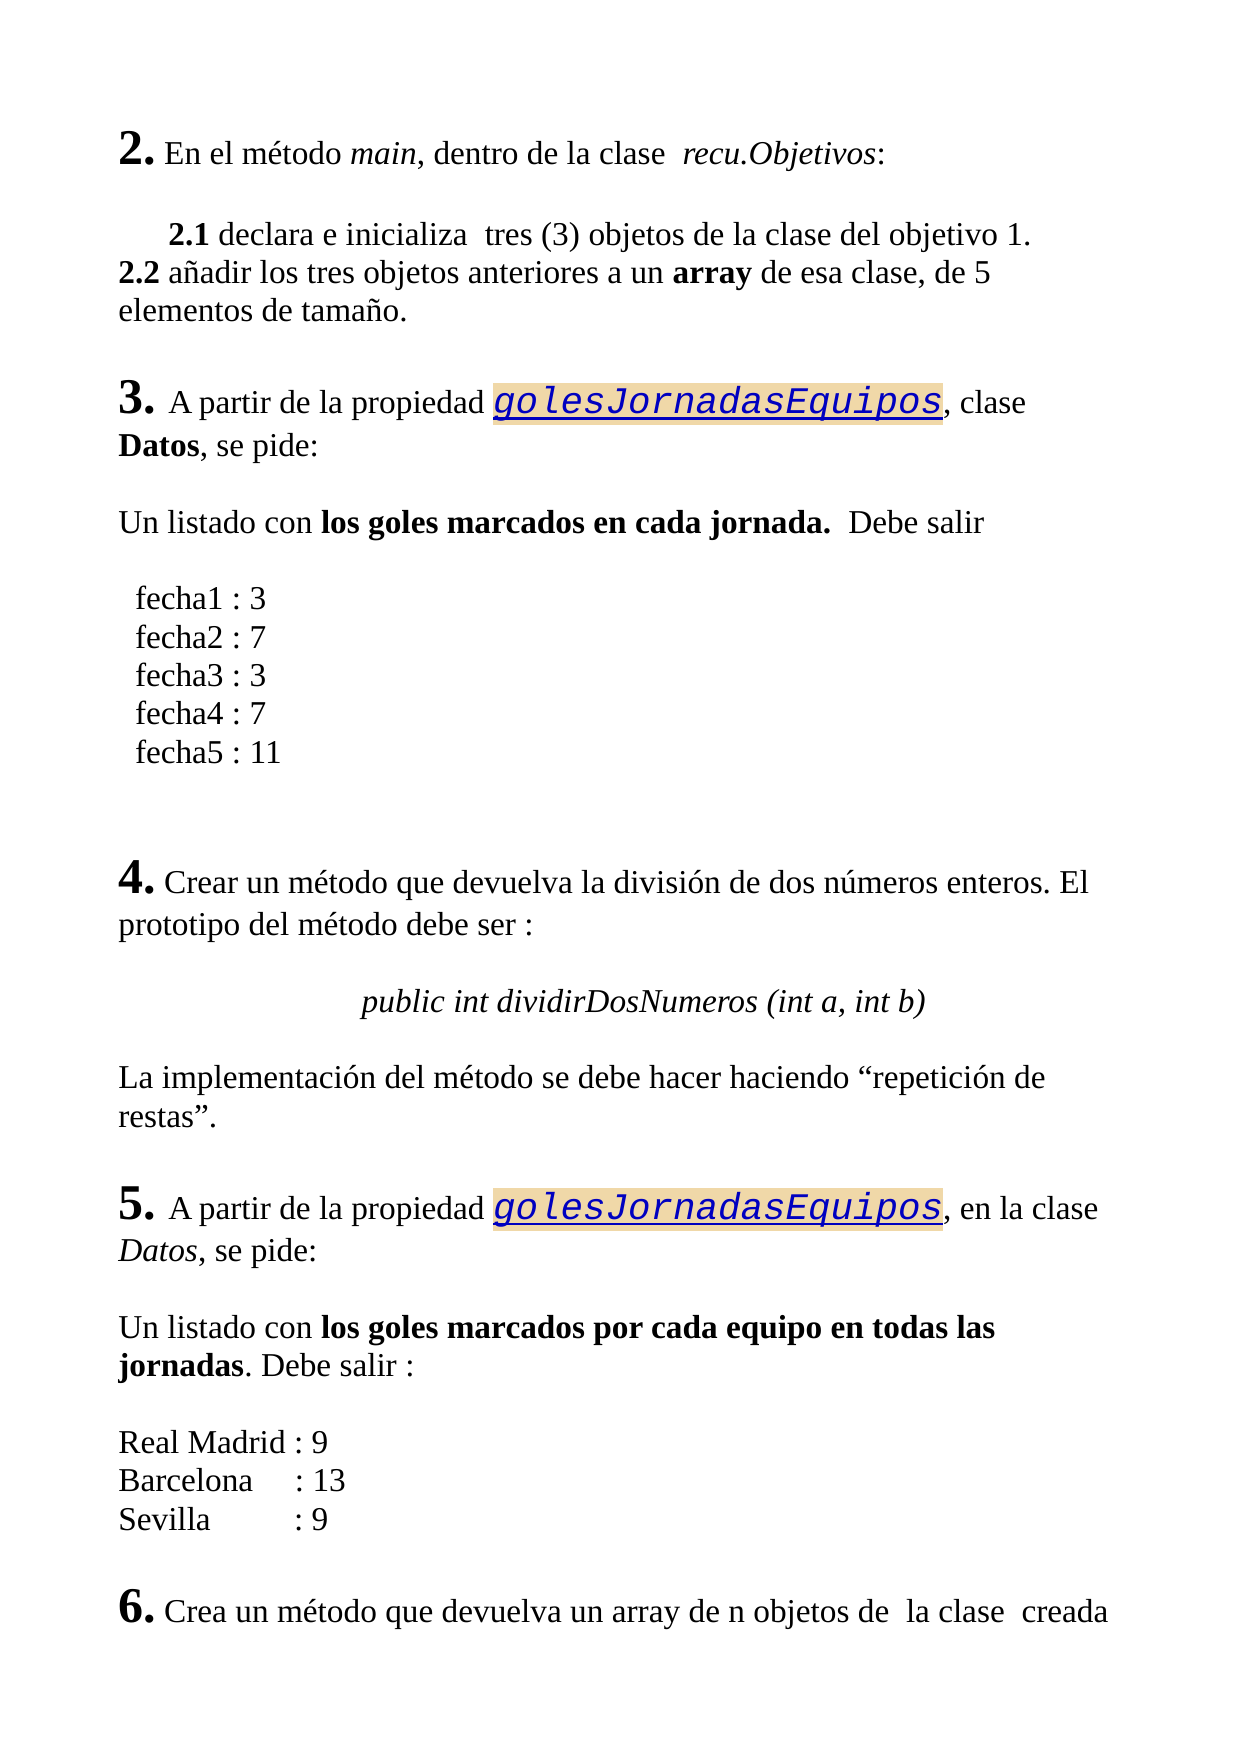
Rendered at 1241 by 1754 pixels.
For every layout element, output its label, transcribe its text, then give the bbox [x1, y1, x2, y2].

text fecha4 : 7 [118, 693, 1122, 732]
text Barcelona : 13 [118, 1461, 1122, 1499]
text 3. A partir de la propiedad golesJornadasEquipos, clase Datos, se pide: [118, 367, 1122, 463]
text fecha5 : 11 [118, 732, 1122, 770]
text 6. Crea un método que devuelva un array de n objetos de la clase creada [118, 1576, 1122, 1633]
text 4. Crear un método que devuelva la división de dos números enteros. El prototipo del método debe ser : [118, 847, 1122, 943]
text fecha3 : 3 [118, 655, 1122, 693]
text fecha2 : 7 [118, 617, 1122, 655]
text Un listado con los goles marcados en cada jornada. Debe salir [118, 502, 1122, 540]
text Sevilla : 9 [118, 1499, 1122, 1537]
text 2. En el método main, dentro de la clase recu.Objetivos: [118, 118, 1122, 176]
text public int dividirDosNumeros (int a, int b) [118, 981, 1122, 1019]
text 5. A partir de la propiedad golesJornadasEquipos, en la clase Datos, se pide: [118, 1173, 1122, 1269]
text fecha1 : 3 [118, 578, 1122, 617]
text La implementación del método se debe hacer haciendo “repetición de restas”. [118, 1058, 1122, 1134]
text Real Madrid : 9 [118, 1422, 1122, 1461]
text Un listado con los goles marcados por cada equipo en todas las jornadas. Debe salir : [118, 1307, 1122, 1384]
text 2.2 añadir los tres objetos anteriores a un array de esa clase, de 5 elementos de tamaño. [118, 252, 1122, 329]
text 2.1 declara e inicializa tres (3) objetos de la clase del objetivo 1. [118, 214, 1122, 252]
